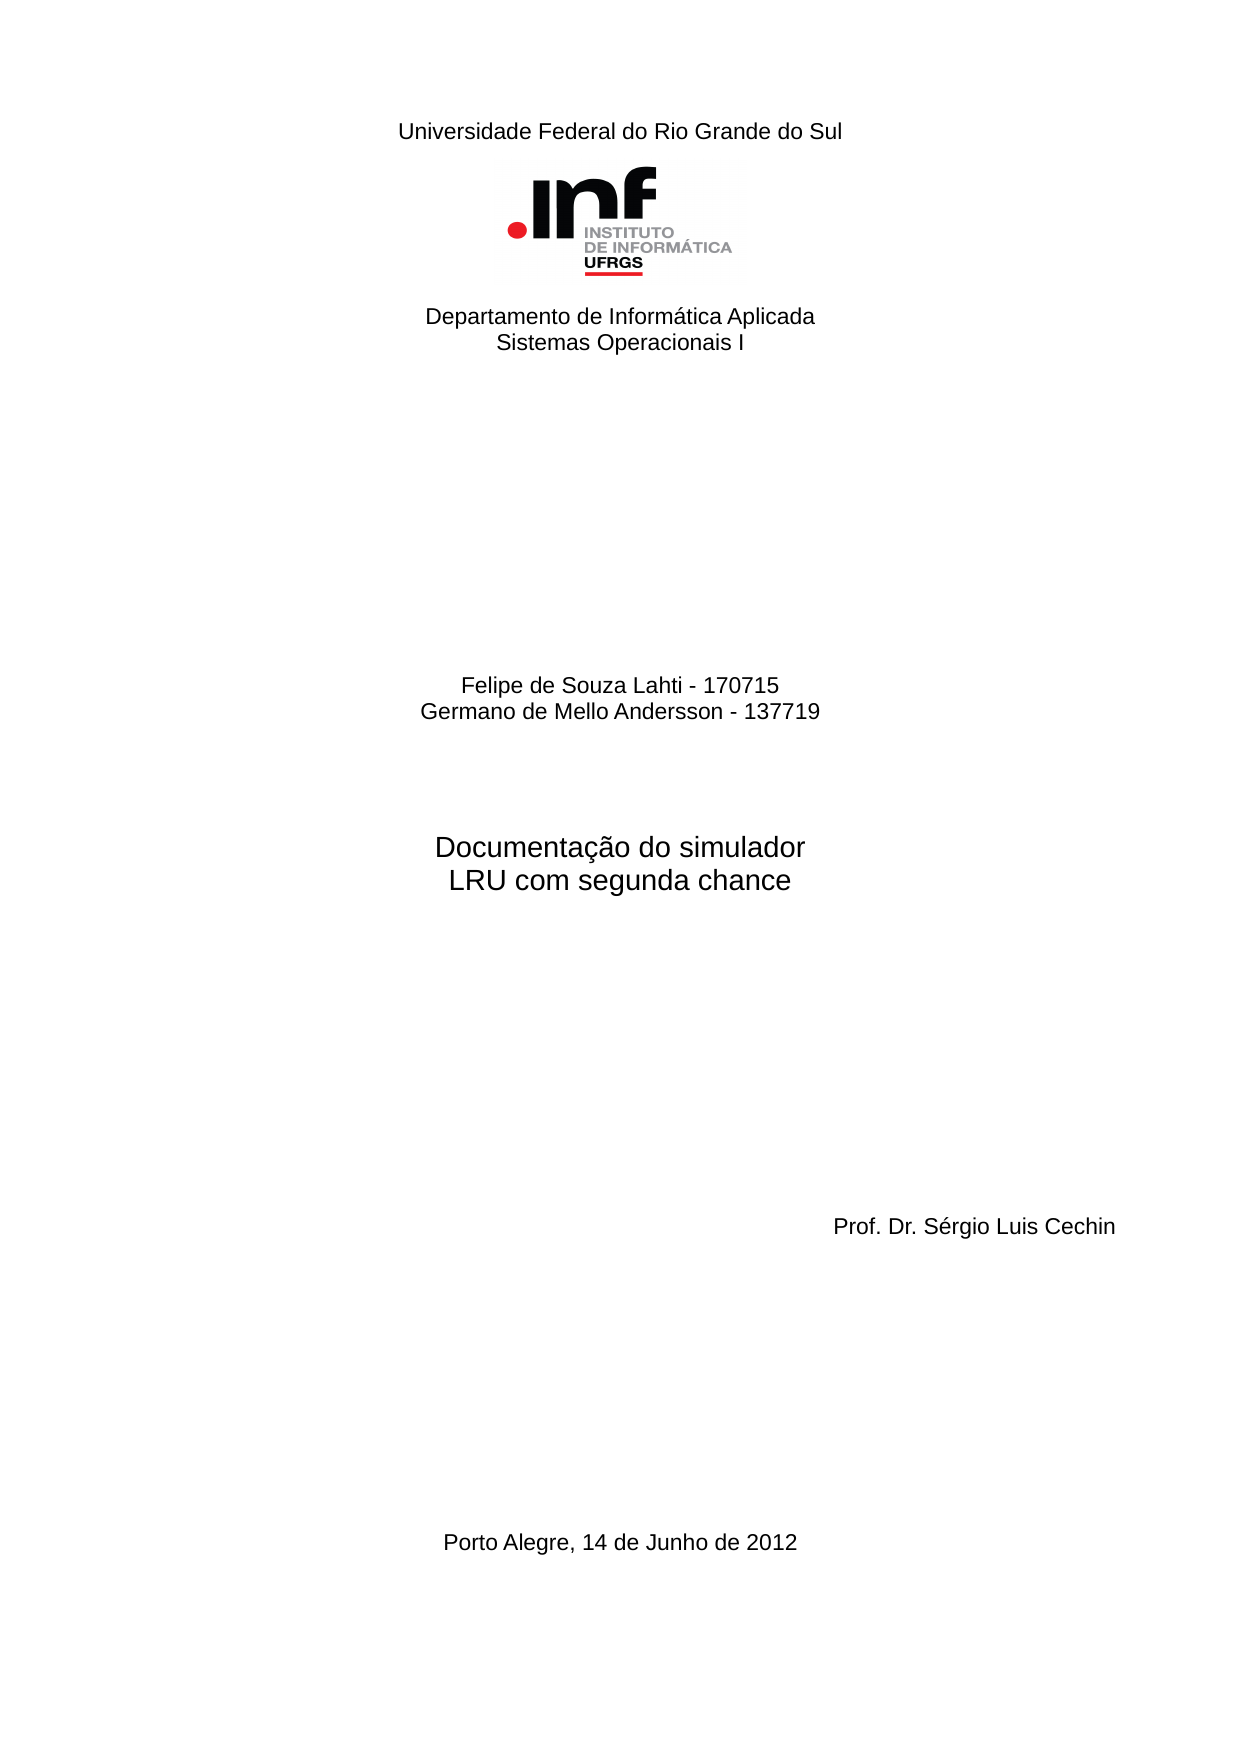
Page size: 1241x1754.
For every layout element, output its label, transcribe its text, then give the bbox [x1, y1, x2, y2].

text Universidade Federal do Rio Grande do Sul [118, 118, 1122, 144]
text LRU com segunda chance [118, 863, 1122, 897]
text Porto Alegre, 14 de Junho de 2012 [118, 1529, 1122, 1556]
text Documentação do simulador [118, 830, 1122, 863]
text Departamento de Informática Aplicada [118, 303, 1122, 329]
text Felipe de Souza Lahti - 170715 [118, 672, 1122, 698]
text Prof. Dr. Sérgio Luis Cechin [118, 1213, 1122, 1239]
text Germano de Mello Andersson - 137719 [118, 698, 1122, 724]
picture [494, 158, 747, 285]
text Sistemas Operacionais I [118, 329, 1122, 355]
